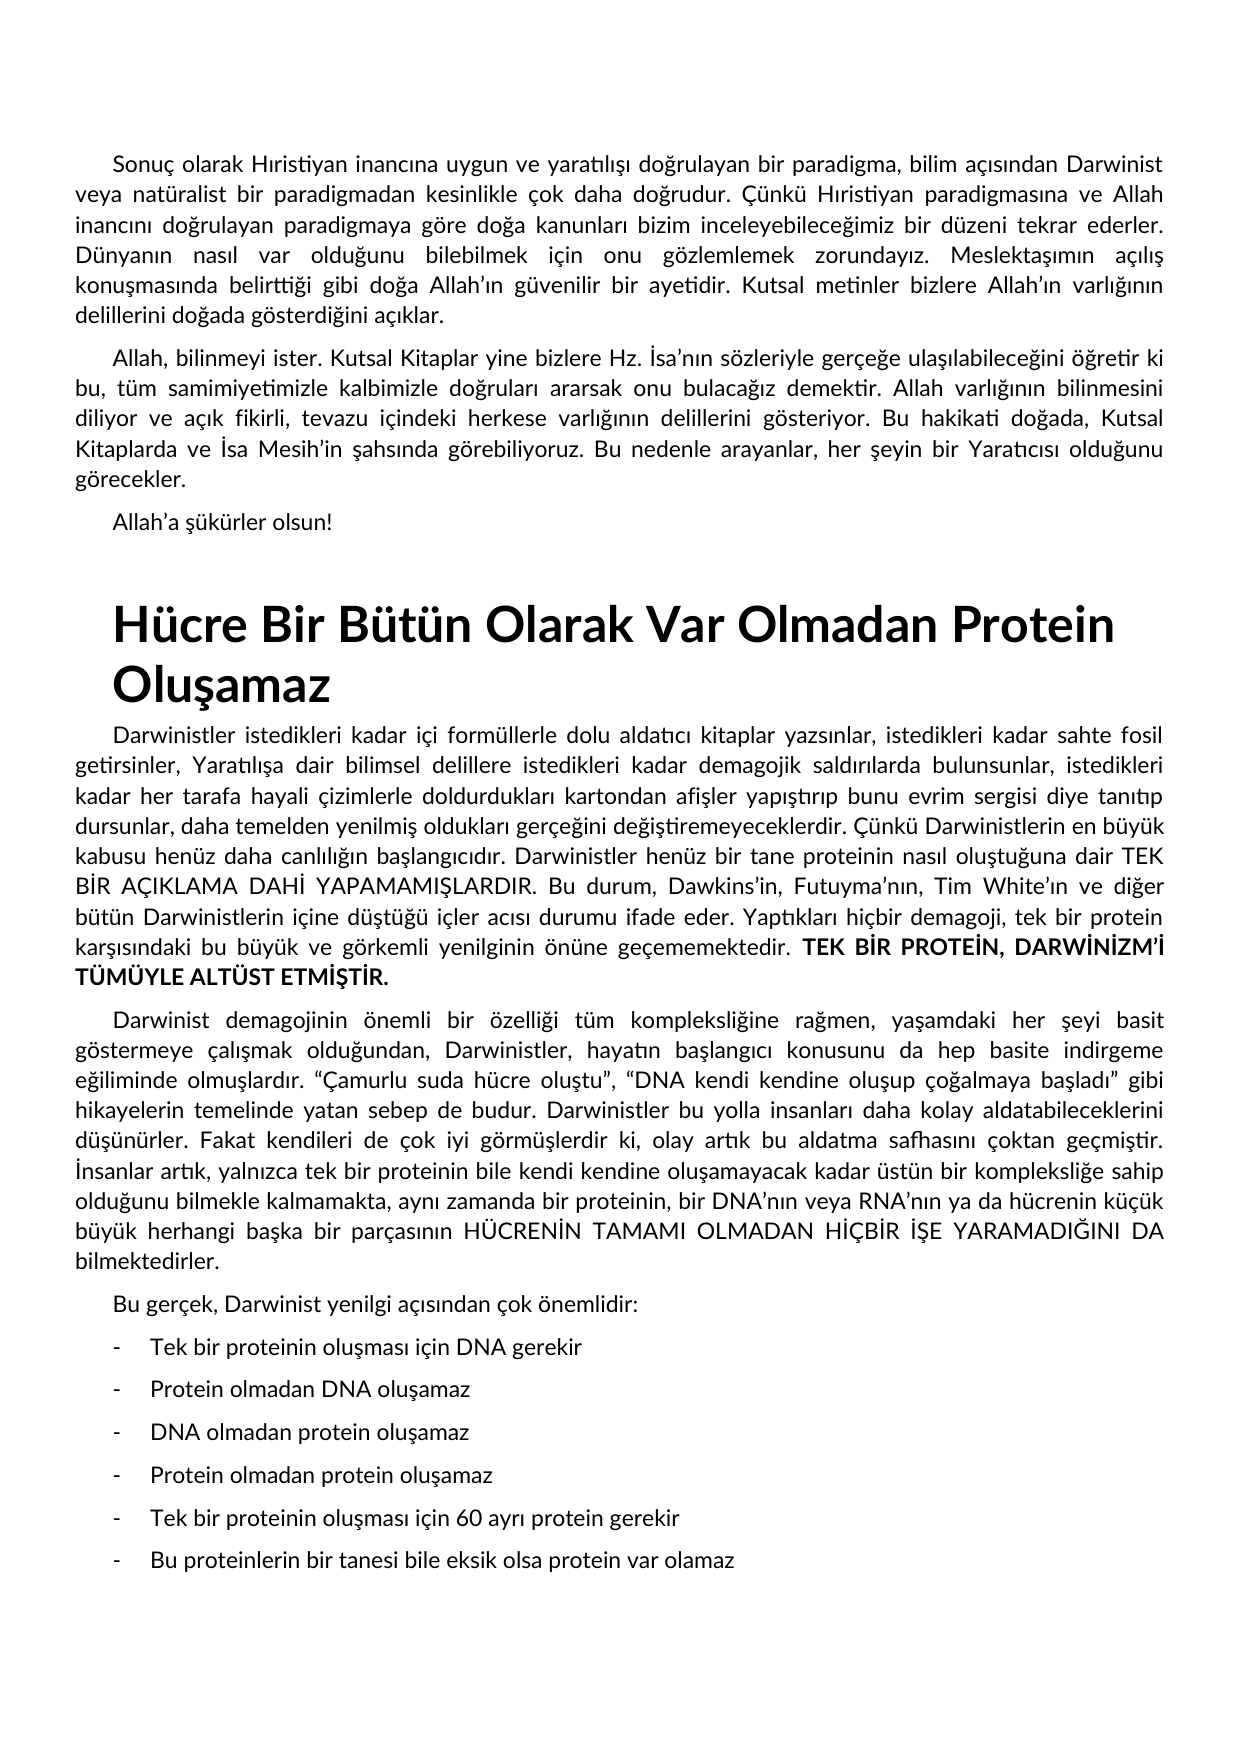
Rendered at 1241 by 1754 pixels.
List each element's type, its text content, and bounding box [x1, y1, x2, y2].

text Sonuç olarak Hıristiyan inancına uygun ve yaratılışı doğrulayan bir paradigma, bilim açısından Darwinist veya natüralist bir paradigmadan kesinlikle çok daha doğrudur. Çünkü Hıristiyan paradigmasına ve Allah inancını doğrulayan paradigmaya göre doğa kanunları bizim inceleyebileceğimiz bir düzeni tekrar ederler. Dünyanın nasıl var olduğunu bilebilmek için onu gözlemlemek zorundayız. Meslektaşımın açılış konuşmasında belirttiği gibi doğa Allah’ın güvenilir bir ayetidir. Kutsal metinler bizlere Allah’ın varlığının delillerini doğada gösterdiğini açıklar. [75, 150, 1165, 328]
text Darwinist demagojinin önemli bir özelliği tüm kompleksliğine rağmen, yaşamdaki her şeyi basit göstermeye çalışmak olduğundan, Darwinistler, hayatın başlangıcı konusunu da hep basite indirgeme eğiliminde olmuşlardır. “Çamurlu suda hücre oluştu”, “DNA kendi kendine oluşup çoğalmaya başladı” gibi hikayelerin temelinde yatan sebep de budur. Darwinistler bu yolla insanları daha kolay aldatabileceklerini düşünürler. Fakat kendileri de çok iyi görmüşlerdir ki, olay artık bu aldatma safhasını çoktan geçmiştir. İnsanlar artık, yalnızca tek bir proteinin bile kendi kendine oluşamayacak kadar üstün bir kompleksliğe sahip olduğunu bilmekle kalmamakta, aynı zamanda bir proteinin, bir DNA’nın veya RNA’nın ya da hücrenin küçük büyük herhangi başka bir parçasının HÜCRENİN TAMAMI OLMADAN HİÇBİR İŞE YARAMADIĞINI DA bilmektedirler. [75, 1005, 1165, 1274]
text - Protein olmadan DNA oluşamaz [75, 1375, 1165, 1403]
text - Tek bir proteinin oluşması için 60 ayrı protein gerekir [75, 1503, 1165, 1531]
text - Protein olmadan protein oluşamaz [75, 1461, 1165, 1488]
subtitle Hücre Bir Bütün Olarak Var Olmadan Protein Oluşamaz [112, 593, 1165, 713]
text - Tek bir proteinin oluşması için DNA gerekir [75, 1332, 1165, 1360]
text Darwinistler istedikleri kadar içi formüllerle dolu aldatıcı kitaplar yazsınlar, istedikleri kadar sahte fosil getirsinler, Yaratılışa dair bilimsel delillere istedikleri kadar demagojik saldırılarda bulunsunlar, istedikleri kadar her tarafa hayali çizimlerle doldurdukları kartondan afişler yapıştırıp bunu evrim sergisi diye tanıtıp dursunlar, daha temelden yenilmiş oldukları gerçeğini değiştiremeyeceklerdir. Çünkü Darwinistlerin en büyük kabusu henüz daha canlılığın başlangıcıdır. Darwinistler henüz bir tane proteinin nasıl oluştuğuna dair TEK BİR AÇIKLAMA DAHİ YAPAMAMIŞLARDIR. Bu durum, Dawkins’in, Futuyma’nın, Tim White’ın ve diğer bütün Darwinistlerin içine düştüğü içler acısı durumu ifade eder. Yaptıkları hiçbir demagoji, tek bir protein karşısındaki bu büyük ve görkemli yenilginin önüne geçememektedir. TEK BİR PROTEİN, DARWİNİZM’İ TÜMÜYLE ALTÜST ETMİŞTİR. [75, 721, 1165, 990]
text Allah’a şükürler olsun! [75, 507, 1165, 535]
text - DNA olmadan protein oluşamaz [75, 1418, 1165, 1445]
text Allah, bilinmeyi ister. Kutsal Kitaplar yine bizlere Hz. İsa’nın sözleriyle gerçeğe ulaşılabileceğini öğretir ki bu, tüm samimiyetimizle kalbimizle doğruları ararsak onu bulacağız demektir. Allah varlığının bilinmesini diliyor ve açık fikirli, tevazu içindeki herkese varlığının delillerini gösteriyor. Bu hakikati doğada, Kutsal Kitaplarda ve İsa Mesih’in şahsında görebiliyoruz. Bu nedenle arayanlar, her şeyin bir Yaratıcısı olduğunu görecekler. [75, 344, 1165, 492]
text Bu gerçek, Darwinist yenilgi açısından çok önemlidir: [75, 1290, 1165, 1317]
text - Bu proteinlerin bir tanesi bile eksik olsa protein var olamaz [75, 1546, 1165, 1573]
